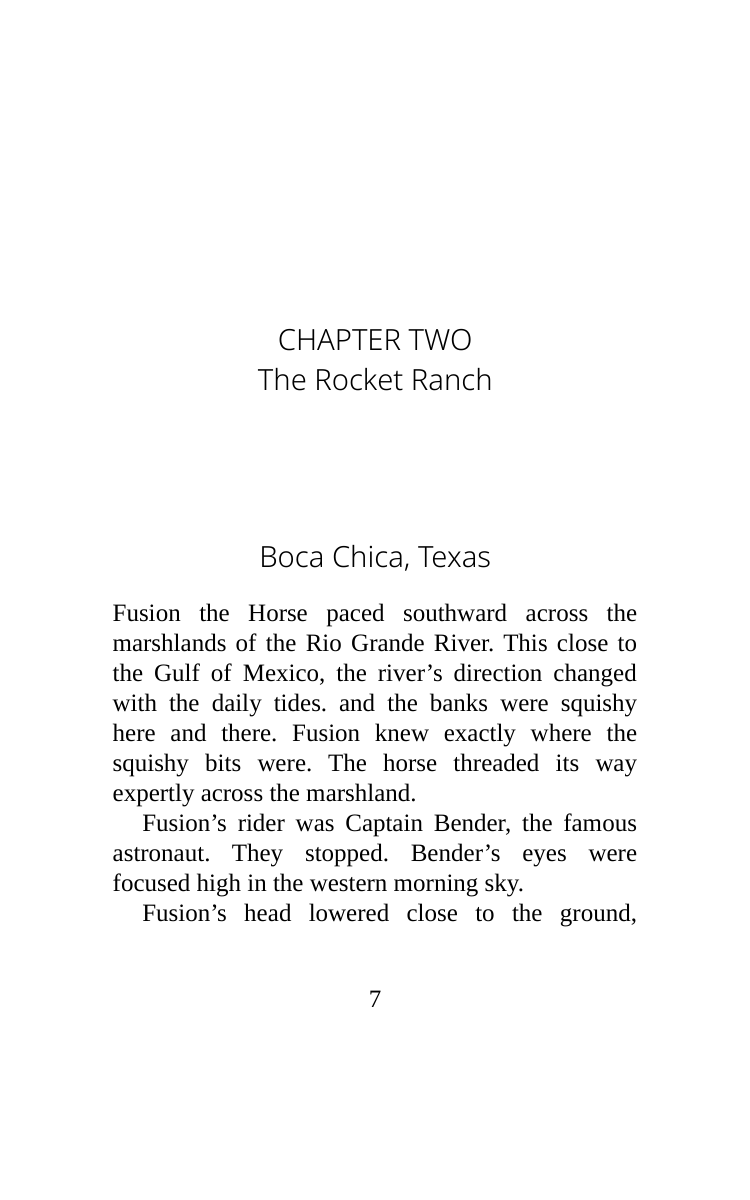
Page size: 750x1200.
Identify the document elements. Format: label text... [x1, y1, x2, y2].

text Fusion’s head lowered close to the ground, [112, 897, 637, 927]
text Fusion the Horse paced southward across the marshlands of the Rio Grande River. This close to the Gulf of Mexico, the river’s direction changed with the daily tides. and the banks were squishy here and there. Fusion knew exactly where the squishy bits were. The horse threaded its way expertly across the marshland. [112, 597, 637, 807]
text Fusion’s rider was Captain Bender, the famous astronaut. They stopped. Bender’s eyes were focused high in the western morning sky. [112, 807, 637, 897]
subtitle Boca Chica, Texas [112, 536, 637, 576]
subtitle CHAPTER TWO The Rocket Ranch [112, 319, 637, 399]
